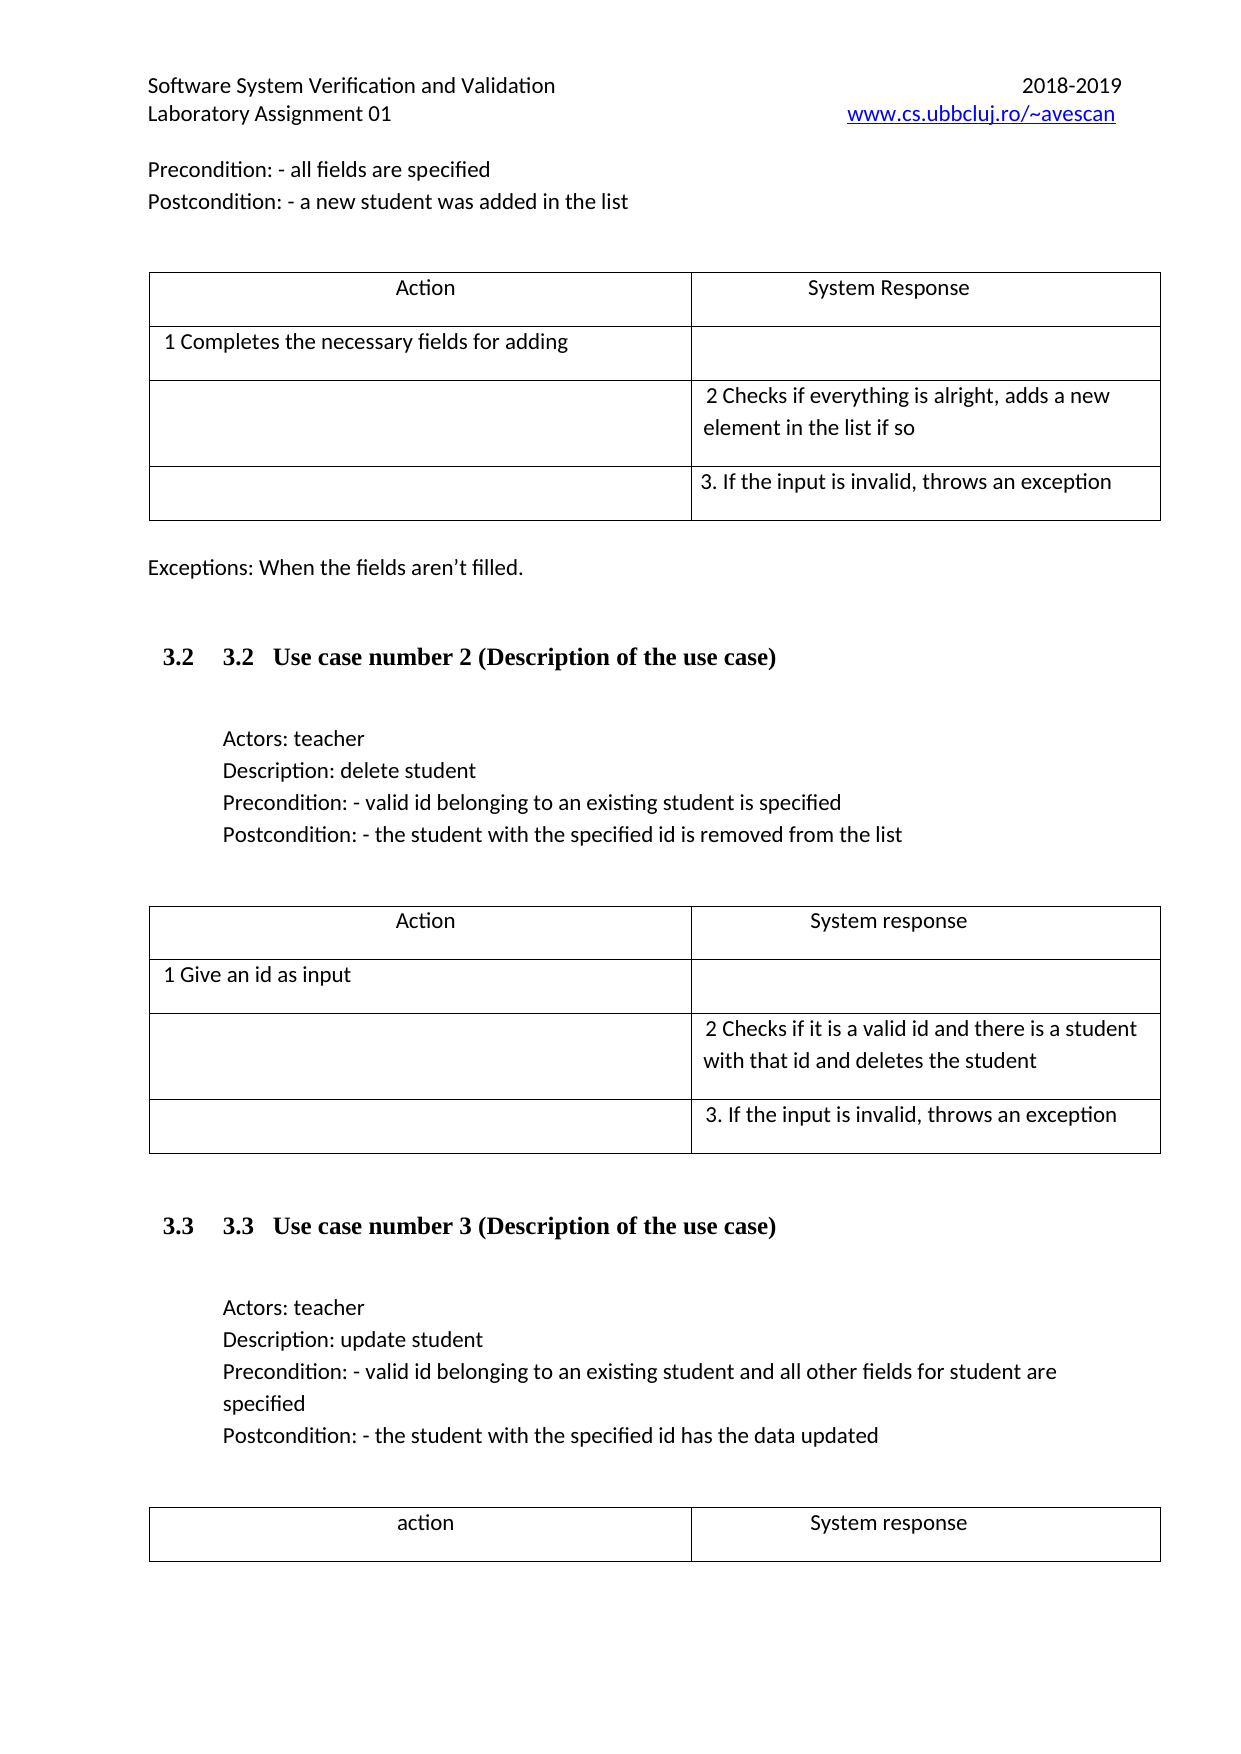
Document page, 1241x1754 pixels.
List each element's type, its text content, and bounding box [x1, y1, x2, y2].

table_cell [692, 960, 1160, 1013]
text Precondition: - all fields are specified [148, 155, 1137, 183]
table_cell 3. If the input is invalid, throws an exception [692, 1100, 1160, 1153]
subtitle 3.3 Use case number 3 (Description of the use case) [163, 1211, 1137, 1240]
text Exceptions: When the fields aren’t filled. [148, 553, 1137, 581]
table_cell [692, 327, 1160, 380]
table_cell 2 Checks if everything is alright, adds a new element in the list if so [692, 381, 1160, 466]
table_header System response [692, 1508, 1160, 1561]
text Actors: teacher [223, 1293, 1137, 1321]
text Postcondition: - the student with the specified id has the data updated [223, 1422, 1137, 1449]
table_header Action [150, 273, 691, 326]
table_header System Response [692, 273, 1160, 326]
text Postcondition: - the student with the specified id is removed from the list [223, 820, 1137, 848]
table_cell 1 Completes the necessary fields for adding [150, 327, 691, 380]
table_cell 3. If the input is invalid, throws an exception [692, 467, 1160, 519]
table_cell 3 - [150, 467, 691, 519]
subtitle 3.2 Use case number 2 (Description of the use case) [163, 642, 1137, 671]
table_cell [150, 381, 691, 466]
text Description: delete student [223, 756, 1137, 784]
table_cell 3 - [150, 1100, 691, 1153]
text Description: update student [223, 1325, 1137, 1353]
table_cell 2 Checks if it is a valid id and there is a student with that id and deletes the student [692, 1014, 1160, 1099]
table_header System response [692, 907, 1160, 959]
table_cell 1 Give an id as input [150, 960, 691, 1013]
table_cell [150, 1014, 691, 1099]
text Precondition: - valid id belonging to an existing student and all other fields for student are specified [223, 1357, 1137, 1417]
table_header Action [150, 907, 691, 959]
text Postcondition: - a new student was added in the list [148, 187, 1137, 215]
table_header action [150, 1508, 691, 1561]
text Precondition: - valid id belonging to an existing student is specified [223, 788, 1137, 816]
text Actors: teacher [223, 724, 1137, 752]
